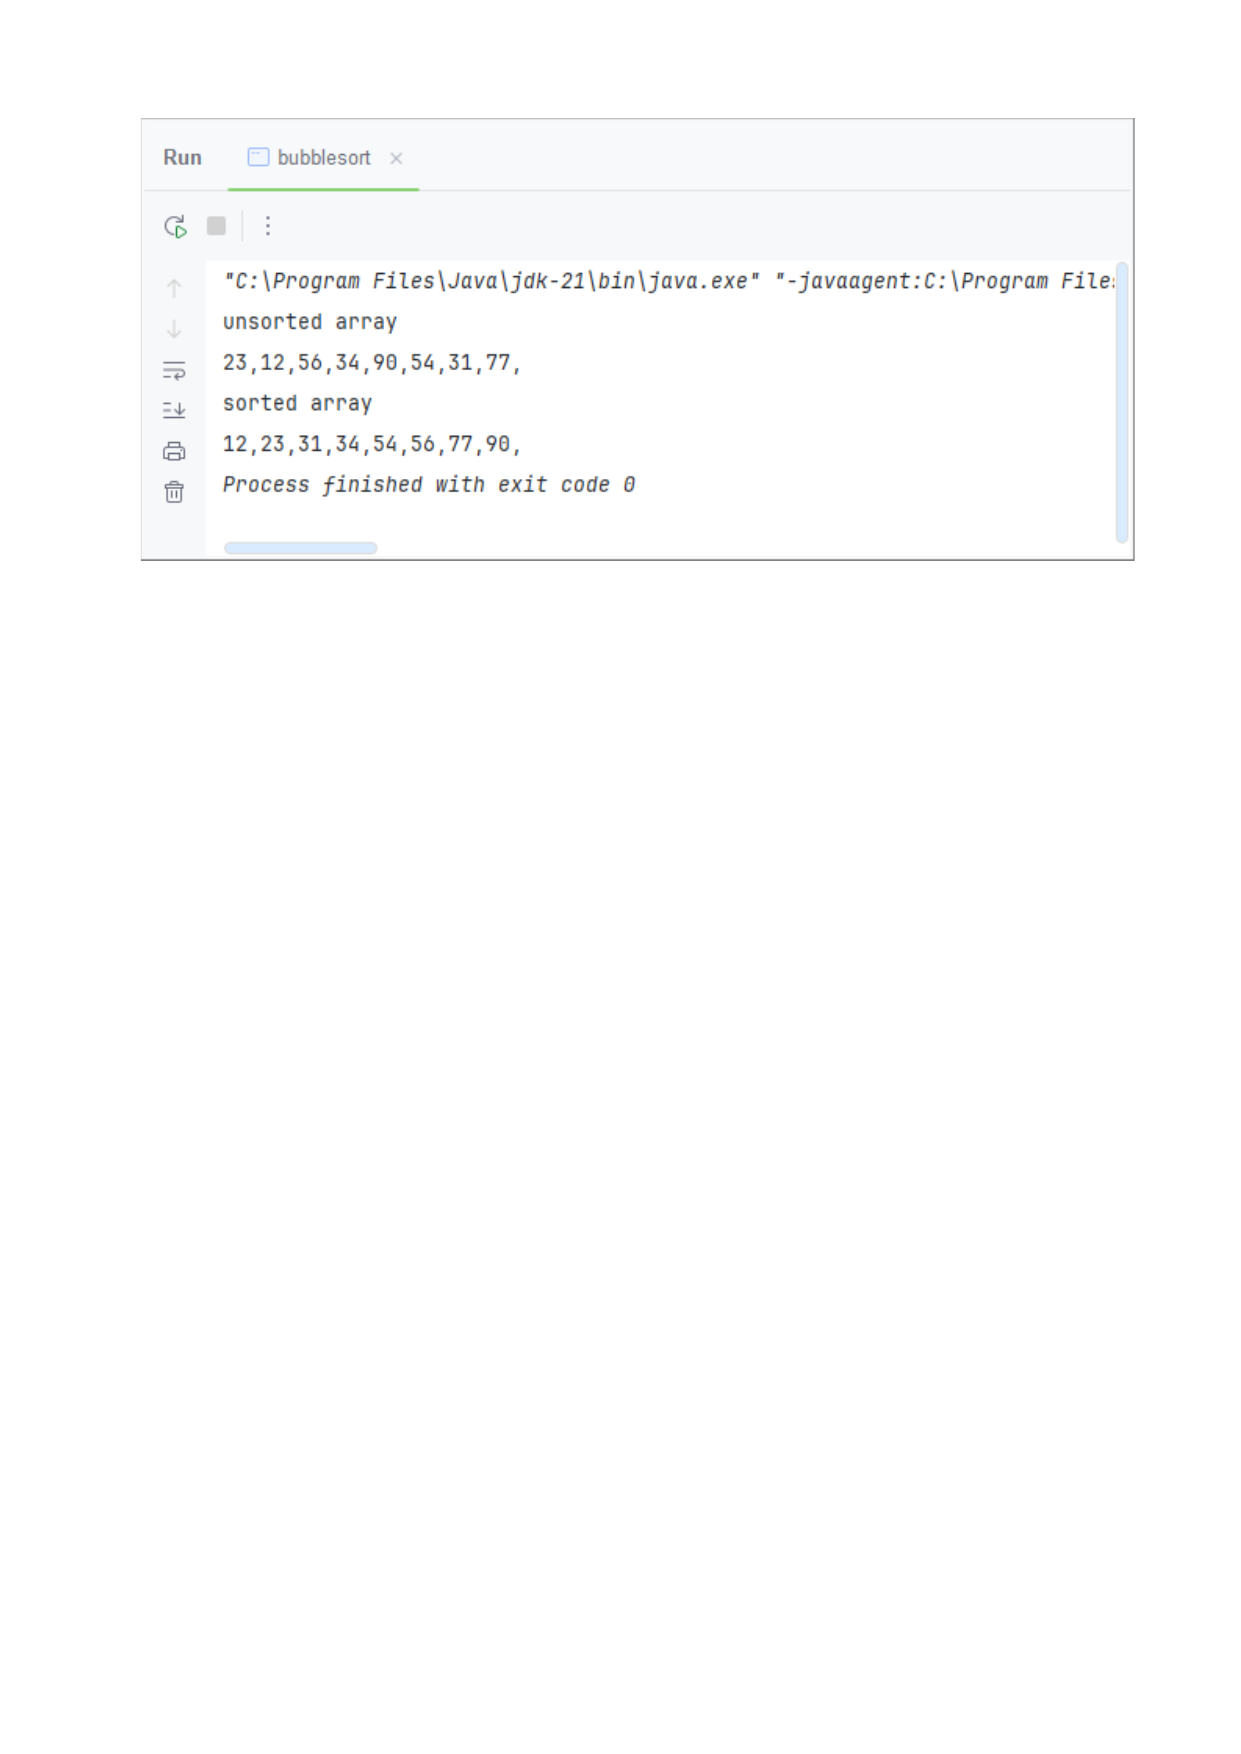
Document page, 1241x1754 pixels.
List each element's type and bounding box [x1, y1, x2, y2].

picture [140, 118, 1135, 561]
